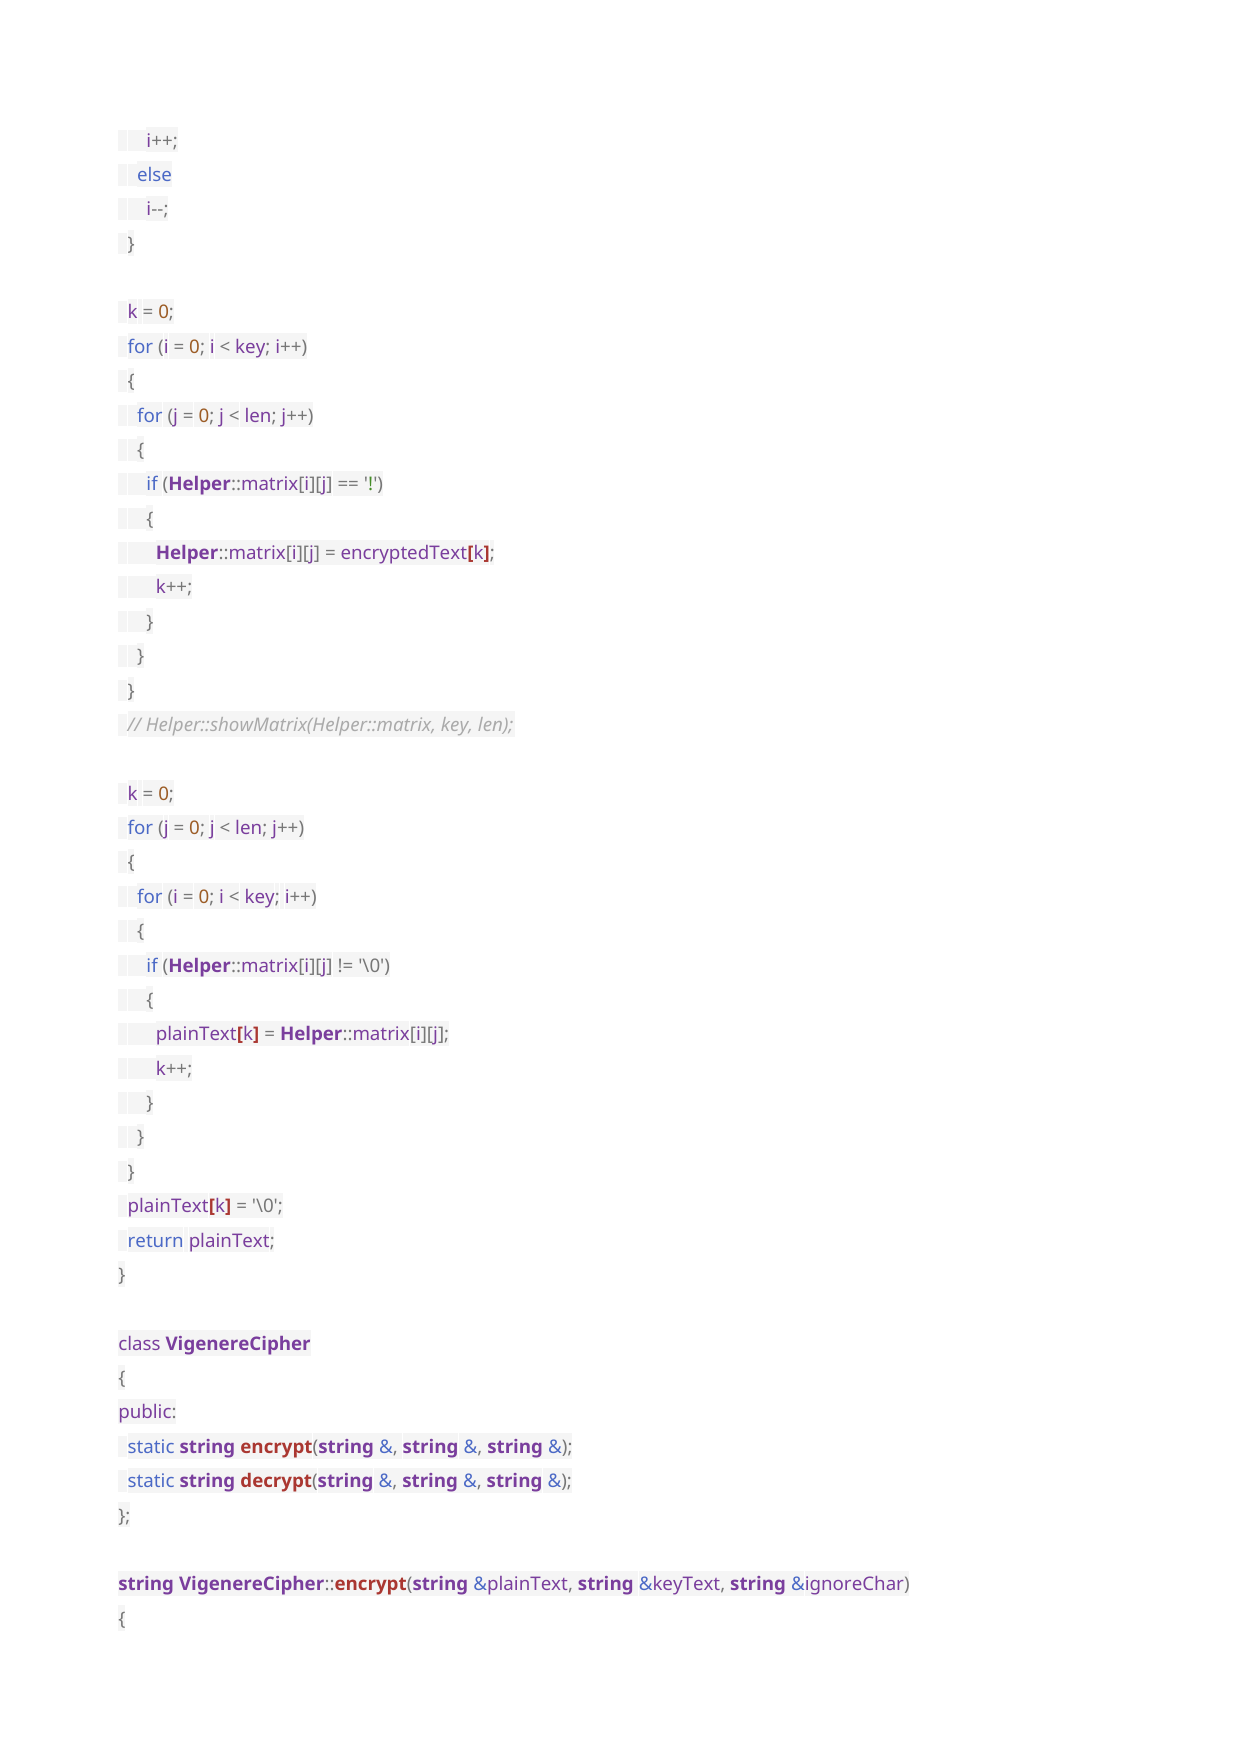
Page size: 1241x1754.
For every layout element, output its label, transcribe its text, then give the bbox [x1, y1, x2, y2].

text public: [118, 1390, 1122, 1424]
text class VigenereCipher [118, 1321, 1122, 1356]
text plainText[k] = '\0'; [118, 1184, 1122, 1218]
text } [118, 1115, 1122, 1149]
text { [118, 1356, 1122, 1390]
text { [118, 840, 1122, 874]
text } [118, 1149, 1122, 1184]
text if (Helper::matrix[i][j] != '\0') [118, 943, 1122, 977]
text static string encrypt(string &, string &, string &); [118, 1424, 1122, 1459]
text for (i = 0; i < key; i++) [118, 324, 1122, 359]
text } [118, 668, 1122, 702]
text Helper::matrix[i][j] = encryptedText[k]; [118, 531, 1122, 565]
text static string decrypt(string &, string &, string &); [118, 1459, 1122, 1493]
text for (j = 0; j < len; j++) [118, 393, 1122, 427]
text }; [118, 1493, 1122, 1527]
text else [118, 152, 1122, 187]
text { [118, 977, 1122, 1012]
text } [118, 1081, 1122, 1115]
text if (Helper::matrix[i][j] == '!') [118, 462, 1122, 496]
text k = 0; [118, 290, 1122, 324]
text k++; [118, 1046, 1122, 1081]
text k = 0; [118, 771, 1122, 806]
text { [118, 427, 1122, 462]
text // Helper::showMatrix(Helper::matrix, key, len); [118, 702, 1122, 737]
text } [118, 1252, 1122, 1287]
text i--; [118, 187, 1122, 221]
text { [118, 496, 1122, 531]
text } [118, 221, 1122, 256]
text k++; [118, 565, 1122, 599]
text i++; [118, 118, 1122, 152]
text for (j = 0; j < len; j++) [118, 806, 1122, 840]
text return plainText; [118, 1218, 1122, 1252]
text plainText[k] = Helper::matrix[i][j]; [118, 1012, 1122, 1046]
text } [118, 634, 1122, 668]
text { [118, 909, 1122, 943]
text { [118, 1596, 1122, 1631]
text { [118, 359, 1122, 393]
text } [118, 599, 1122, 634]
text for (i = 0; i < key; i++) [118, 874, 1122, 909]
text string VigenereCipher::encrypt(string &plainText, string &keyText, string &ignoreChar) [118, 1562, 1122, 1596]
